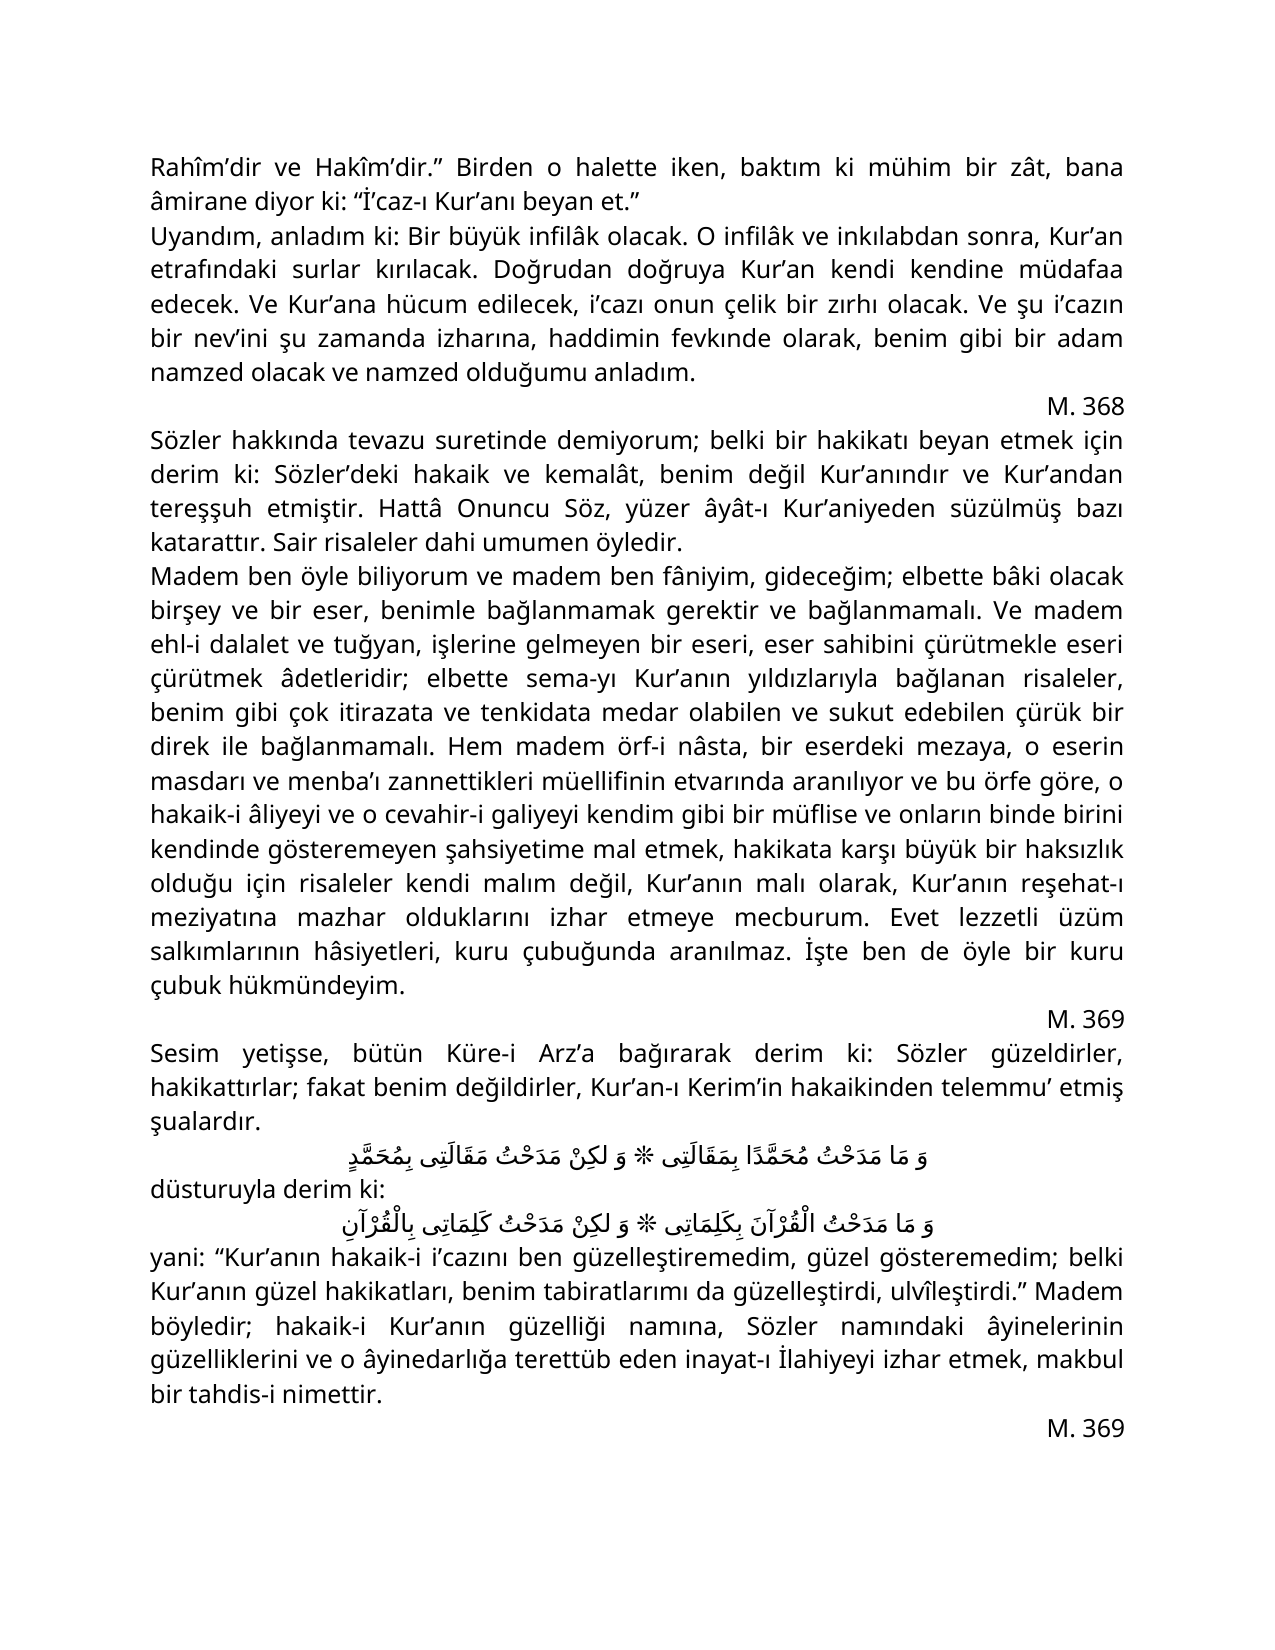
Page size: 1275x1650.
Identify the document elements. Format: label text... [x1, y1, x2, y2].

text Madem ben öyle biliyorum ve madem ben fâniyim, gideceğim; elbette bâki olacak birşey ve bir eser, benimle bağlanmamak gerektir ve bağlanmamalı. Ve madem ehl-i dalalet ve tuğyan, işlerine gelmeyen bir eseri, eser sahibini çürütmekle eseri çürütmek âdetleridir; elbette sema-yı Kur’anın yıldızlarıyla bağlanan risaleler, benim gibi çok itirazata ve tenkidata medar olabilen ve sukut edebilen çürük bir direk ile bağlanmamalı. Hem madem örf-i nâsta, bir eserdeki mezaya, o eserin masdarı ve menba’ı zannettikleri müellifinin etvarında aranılıyor ve bu örfe göre, o hakaik-i âliyeyi ve o cevahir-i galiyeyi kendim gibi bir müflise ve onların binde birini kendinde gösteremeyen şahsiyetime mal etmek, hakikata karşı büyük bir haksızlık olduğu için risaleler kendi malım değil, Kur’anın malı olarak, Kur’anın reşehat-ı meziyatına mazhar olduklarını izhar etmeye mecburum. Evet lezzetli üzüm salkımlarının hâsiyetleri, kuru çubuğunda aranılmaz. İşte ben de öyle bir kuru çubuk hükmündeyim. [150, 559, 1125, 1002]
text Sözler hakkında tevazu suretinde demiyorum; belki bir hakikatı beyan etmek için derim ki: Sözler’deki hakaik ve kemalât, benim değil Kur’anındır ve Kur’andan tereşşuh etmiştir. Hattâ Onuncu Söz, yüzer âyât-ı Kur’aniyeden süzülmüş bazı katarattır. Sair risaleler dahi umumen öyledir. [150, 422, 1125, 559]
text düsturuyla derim ki: [150, 1172, 1125, 1206]
text M. 369 [150, 1002, 1125, 1036]
text Rahîm’dir ve Hakîm’dir.” Birden o halette iken, baktım ki mühim bir zât, bana âmirane diyor ki: “İ’caz-ı Kur’anı beyan et.” [150, 150, 1125, 218]
text M. 369 [150, 1410, 1125, 1444]
text Uyandım, anladım ki: Bir büyük infilâk olacak. O infilâk ve inkılabdan sonra, Kur’an etrafındaki surlar kırılacak. Doğrudan doğruya Kur’an kendi kendine müdafaa edecek. Ve Kur’ana hücum edilecek, i’cazı onun çelik bir zırhı olacak. Ve şu i’cazın bir nev’ini şu zamanda izharına, haddimin fevkınde olarak, benim gibi bir adam namzed olacak ve namzed olduğumu anladım. [150, 218, 1125, 388]
text M. 368 [150, 388, 1125, 422]
text وَ مَا مَدَحْتُ الْقُرْآنَ بِكَلِمَاتِى ❊ وَ لكِنْ مَدَحْتُ كَلِمَاتِى بِالْقُرْآنِ [150, 1206, 1125, 1240]
text yani: “Kur’anın hakaik-i i’cazını ben güzelleştiremedim, güzel gösteremedim; belki Kur’anın güzel hakikatları, benim tabiratlarımı da güzelleştirdi, ulvîleştirdi.” Madem böyledir; hakaik-i Kur’anın güzelliği namına, Sözler namındaki âyinelerinin güzelliklerini ve o âyinedarlığa terettüb eden inayat-ı İlahiyeyi izhar etmek, makbul bir tahdis-i nimettir. [150, 1240, 1125, 1410]
text Sesim yetişse, bütün Küre-i Arz’a bağırarak derim ki: Sözler güzeldirler, hakikattırlar; fakat benim değildirler, Kur’an-ı Kerim’in hakaikinden telemmu’ etmiş şualardır. [150, 1036, 1125, 1138]
text وَ مَا مَدَحْتُ مُحَمَّدًا بِمَقَالَتِى ❊ وَ لكِنْ مَدَحْتُ مَقَالَتِى بِمُحَمَّدٍ [150, 1138, 1125, 1172]
